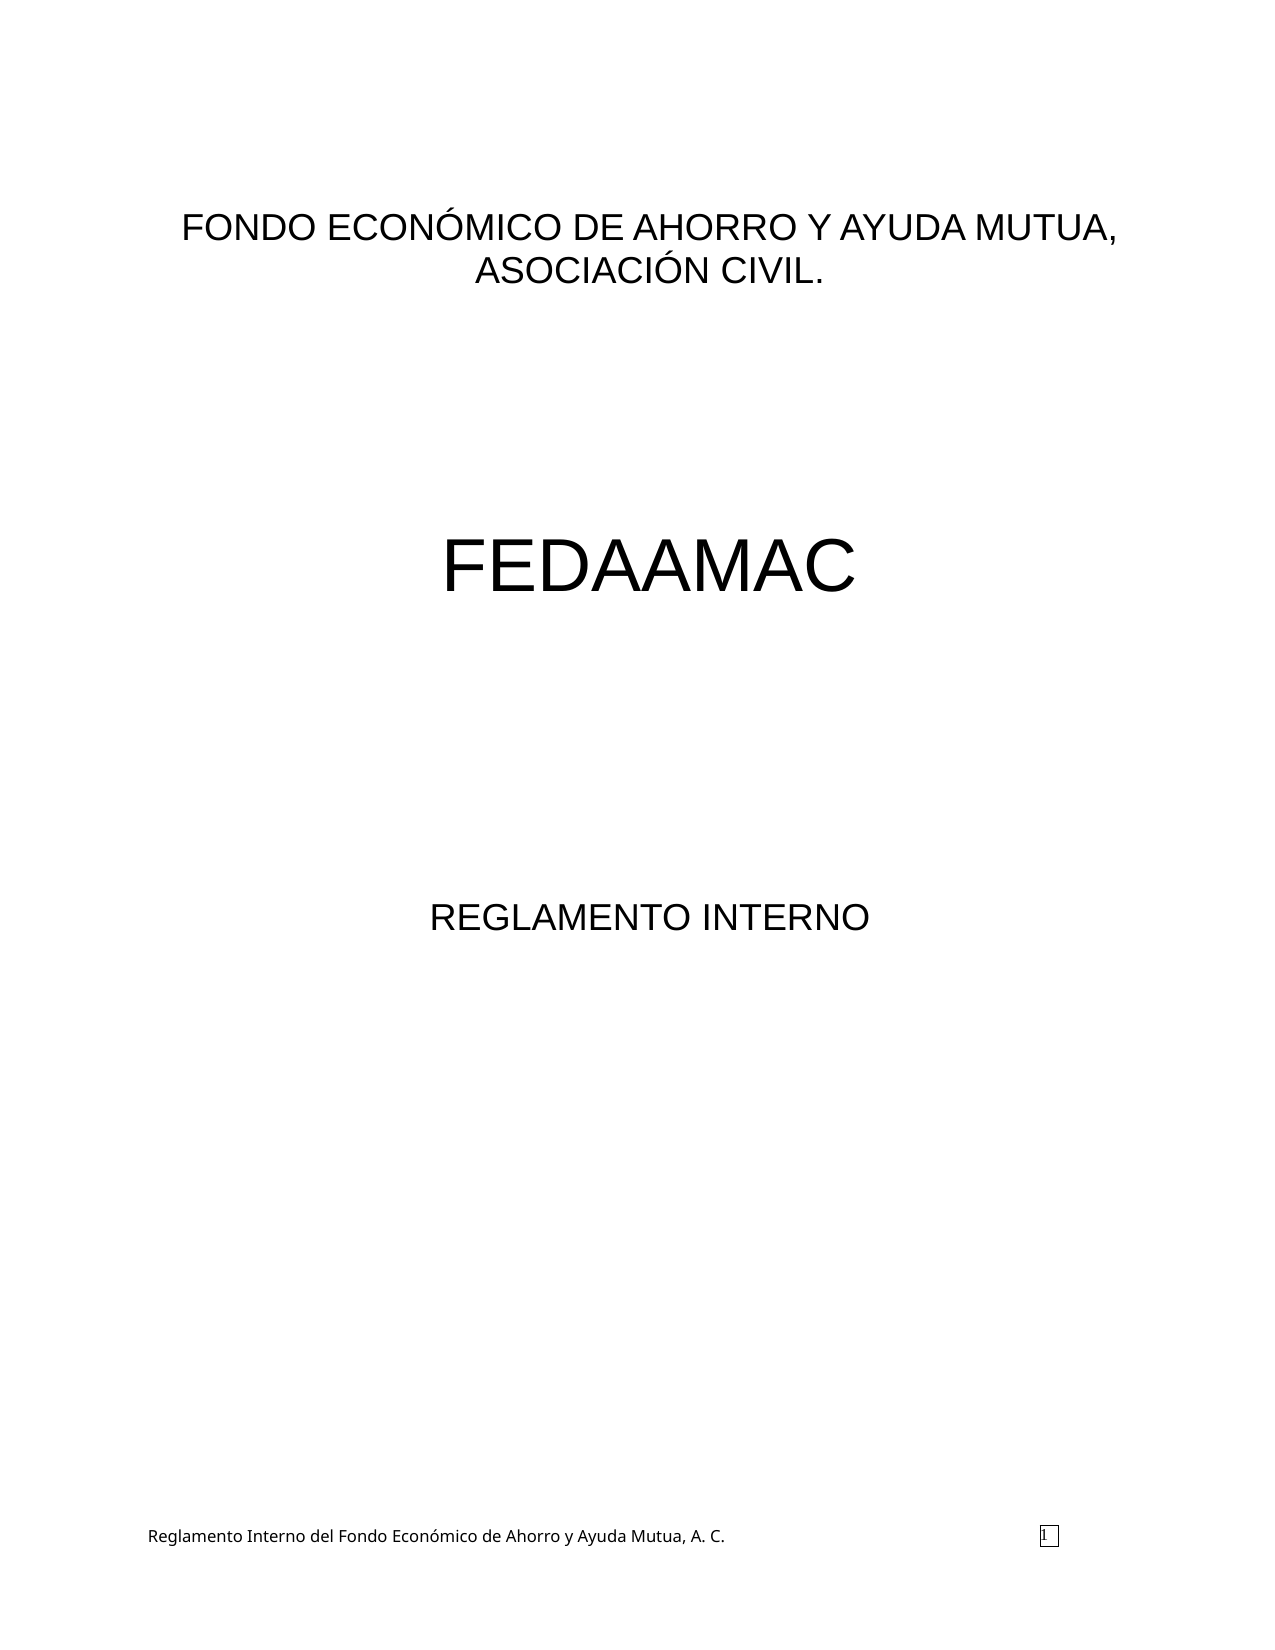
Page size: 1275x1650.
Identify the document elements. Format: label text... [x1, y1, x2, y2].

text REGLAMENTO INTERNO [148, 895, 1152, 938]
text FEDAAMAC [148, 521, 1152, 608]
text FONDO ECONÓMICO DE AHORRO Y AYUDA MUTUA, ASOCIACIÓN CIVIL. [148, 205, 1152, 291]
